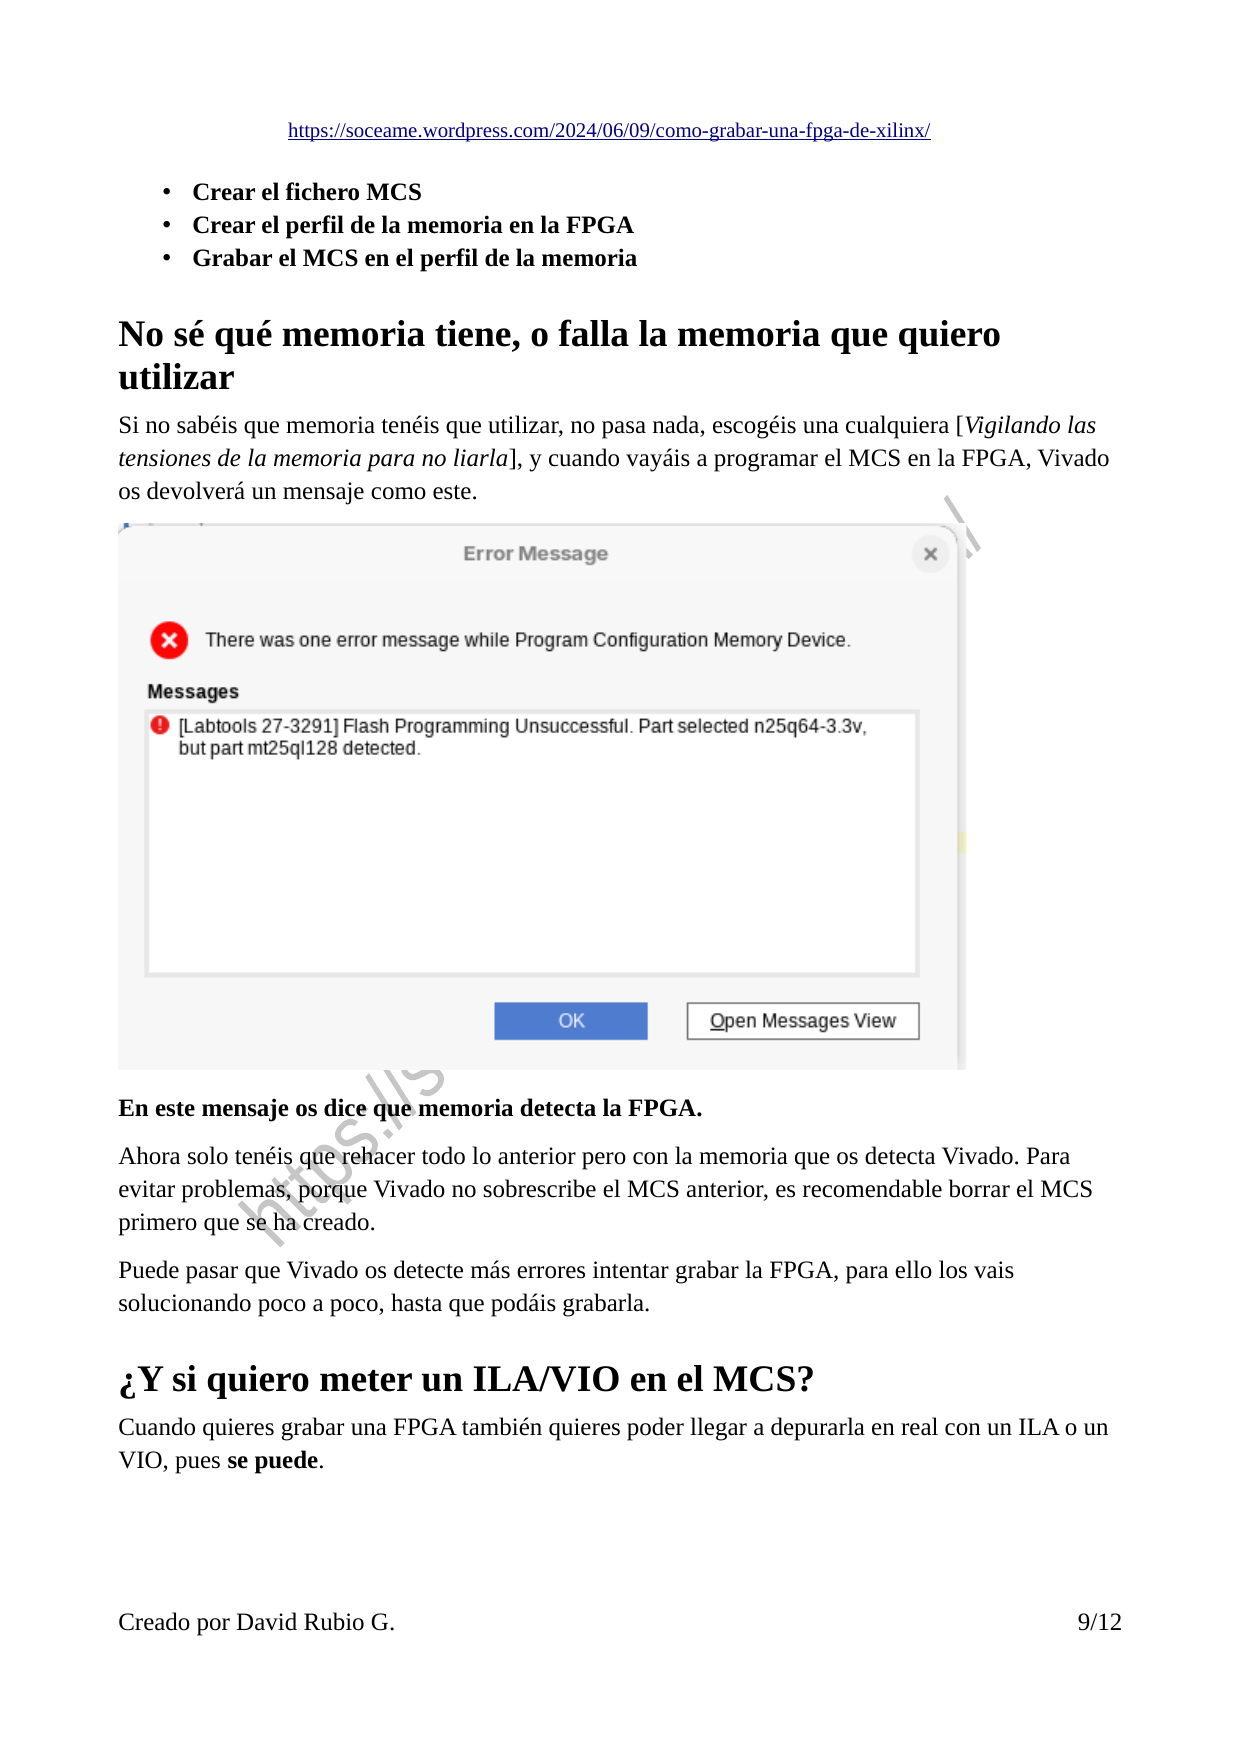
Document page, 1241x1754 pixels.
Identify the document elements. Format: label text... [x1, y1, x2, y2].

text En este mensaje os dice que memoria detecta la FPGA. [118, 1093, 392, 1122]
text Ahora solo tenéis que rehacer todo lo anterior pero con la memoria que os detecta Vivado. Para evitar problemas, porque Vivado no sobrescribe el MCS anterior, es recomendable borrar el MCS primero que se ha creado. [118, 1141, 1122, 1236]
text Puede pasar que Vivado os detecte más errores intentar grabar la FPGA, para ello los vais solucionando poco a poco, hasta que podáis grabarla. [118, 1255, 1122, 1317]
picture [118, 523, 967, 1070]
list Crear el perfil de la memoria en la FPGA [162, 210, 1122, 239]
text Cuando quieres grabar una FPGA también quieres poder llegar a depurarla en real con un ILA o un VIO, pues se puede. [118, 1412, 1122, 1474]
text Si no sabéis que memoria tenéis que utilizar, no pasa nada, escogéis una cualquiera [Vigilando las tensiones de la memoria para no liarla], y cuando vayáis a programar el MCS en la FPGA, Vivado os devolverá un mensaje como este. [118, 410, 1122, 505]
list Grabar el MCS en el perfil de la memoria [162, 243, 1122, 272]
list Crear el fichero MCS [162, 177, 1122, 206]
subtitle No sé qué memoria tiene, o falla la memoria que quiero utilizar [118, 312, 1122, 398]
subtitle ¿Y si quiero meter un ILA/VIO en el MCS? [118, 1356, 1122, 1399]
text En este mensaje os dice que memoria detecta la FPGA. [383, 1093, 1122, 1122]
